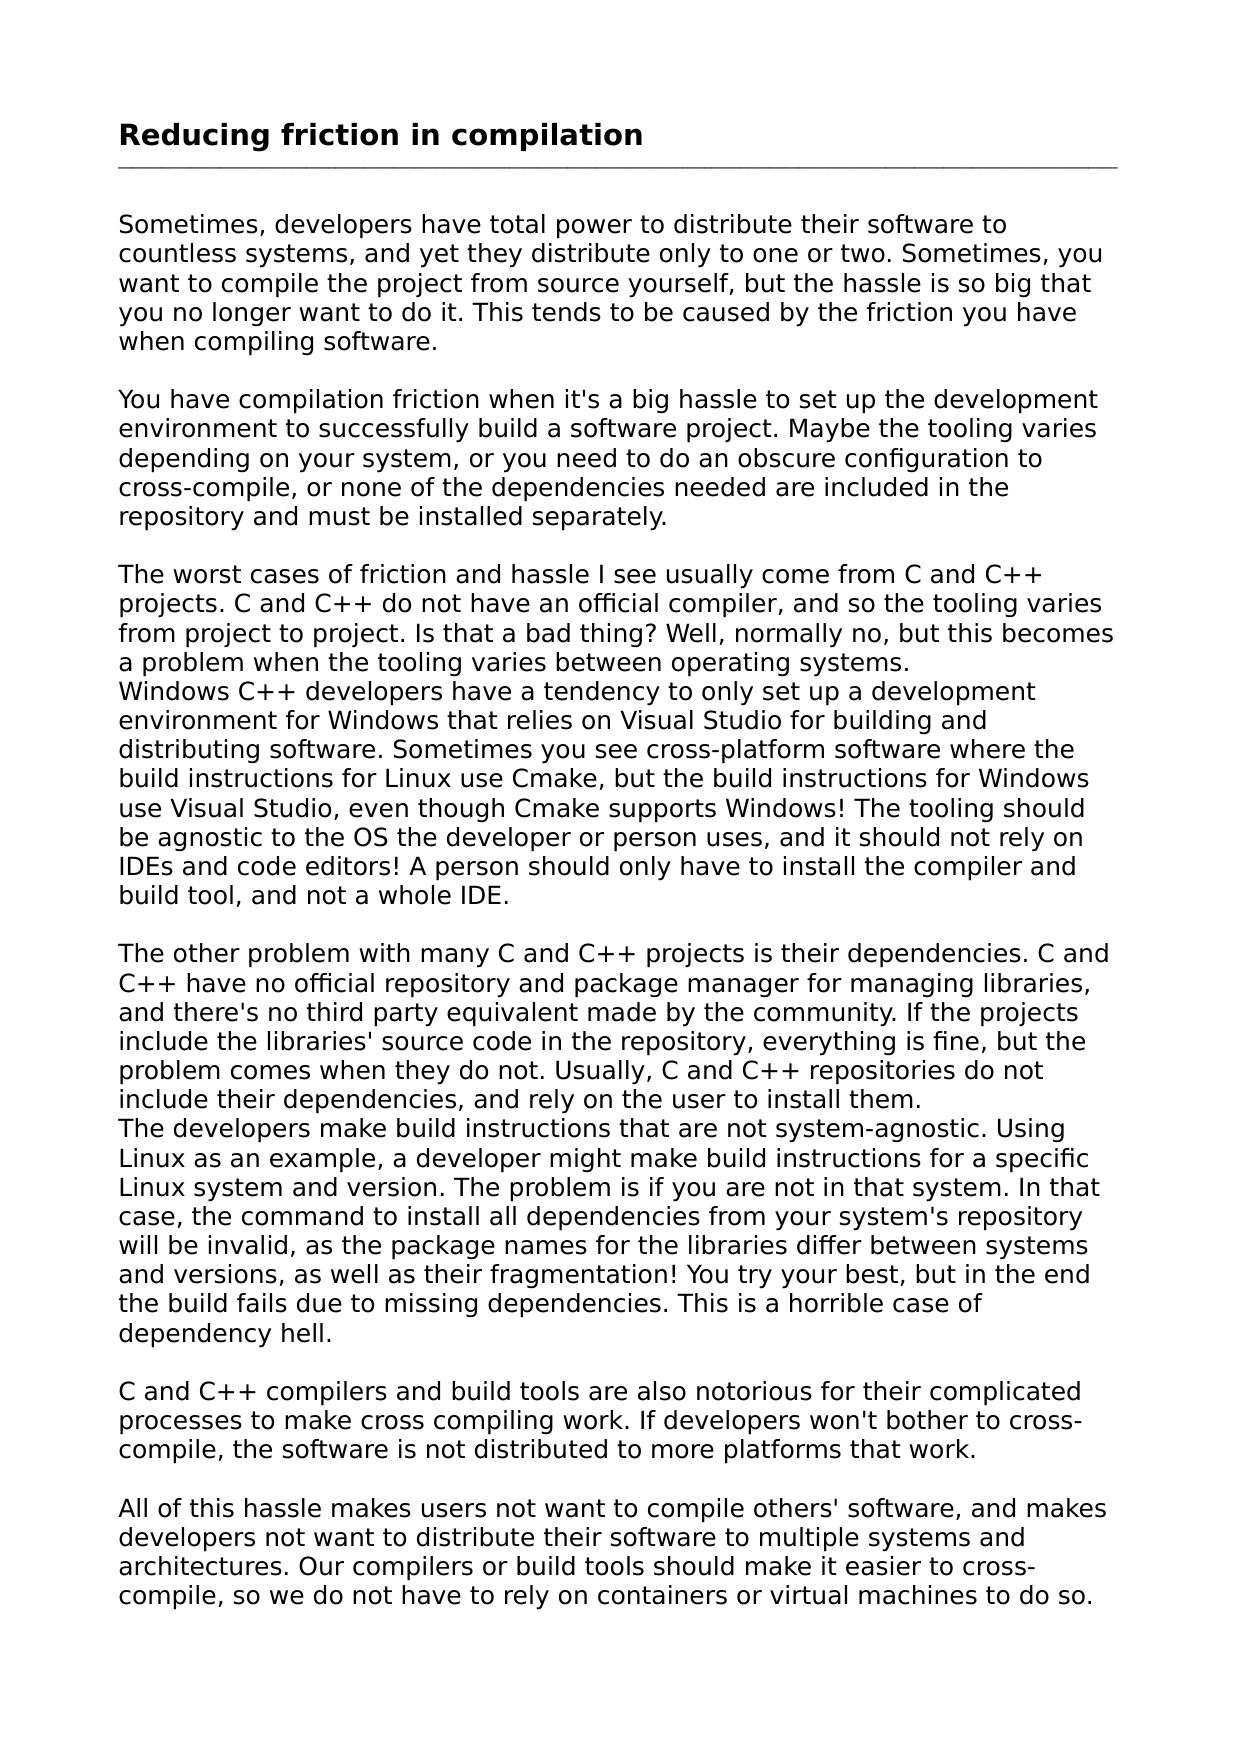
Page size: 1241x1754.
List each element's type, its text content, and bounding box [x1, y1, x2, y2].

text The worst cases of friction and hassle I see usually come from C and C++ projects. C and C++ do not have an official compiler, and so the tooling varies from project to project. Is that a bad thing? Well, normally no, but this becomes a problem when the tooling varies between operating systems. [118, 560, 1122, 677]
text All of this hassle makes users not want to compile others' software, and makes developers not want to distribute their software to multiple systems and architectures. Our compilers or build tools should make it easier to cross-compile, so we do not have to rely on containers or virtual machines to do so. [118, 1494, 1122, 1610]
text C and C++ compilers and build tools are also notorious for their complicated processes to make cross compiling work. If developers won't bother to cross-compile, the software is not distributed to more platforms that work. [118, 1377, 1122, 1464]
text The other problem with many C and C++ projects is their dependencies. C and C++ have no official repository and package manager for managing libraries, and there's no third party equivalent made by the community. If the projects include the libraries' source code in the repository, everything is fine, but the problem comes when they do not. Usually, C and C++ repositories do not include their dependencies, and rely on the user to install them. [118, 939, 1122, 1114]
text You have compilation friction when it's a big hassle to set up the development environment to successfully build a software project. Maybe the tooling varies depending on your system, or you need to do an obscure configuration to cross-compile, or none of the dependencies needed are included in the repository and must be installed separately. [118, 385, 1122, 531]
text Sometimes, developers have total power to distribute their software to countless systems, and yet they distribute only to one or two. Sometimes, you want to compile the project from source yourself, but the hassle is so big that you no longer want to do it. This tends to be caused by the friction you have when compiling software. [118, 210, 1122, 356]
text Windows C++ developers have a tendency to only set up a development environment for Windows that relies on Visual Studio for building and distributing software. Sometimes you see cross-platform software where the build instructions for Linux use Cmake, but the build instructions for Windows use Visual Studio, even though Cmake supports Windows! The tooling should be agnostic to the OS the developer or person uses, and it should not rely on IDEs and code editors! A person should only have to install the compiler and build tool, and not a whole IDE. [118, 677, 1122, 910]
text Reducing friction in compilation [118, 118, 1122, 152]
text __________________________________________________________________________________________________________________________________________ [118, 152, 1122, 181]
text The developers make build instructions that are not system-agnostic. Using Linux as an example, a developer might make build instructions for a specific Linux system and version. The problem is if you are not in that system. In that case, the command to install all dependencies from your system's repository will be invalid, as the package names for the libraries differ between systems and versions, as well as their fragmentation! You try your best, but in the end the build fails due to missing dependencies. This is a horrible case of dependency hell. [118, 1114, 1122, 1348]
